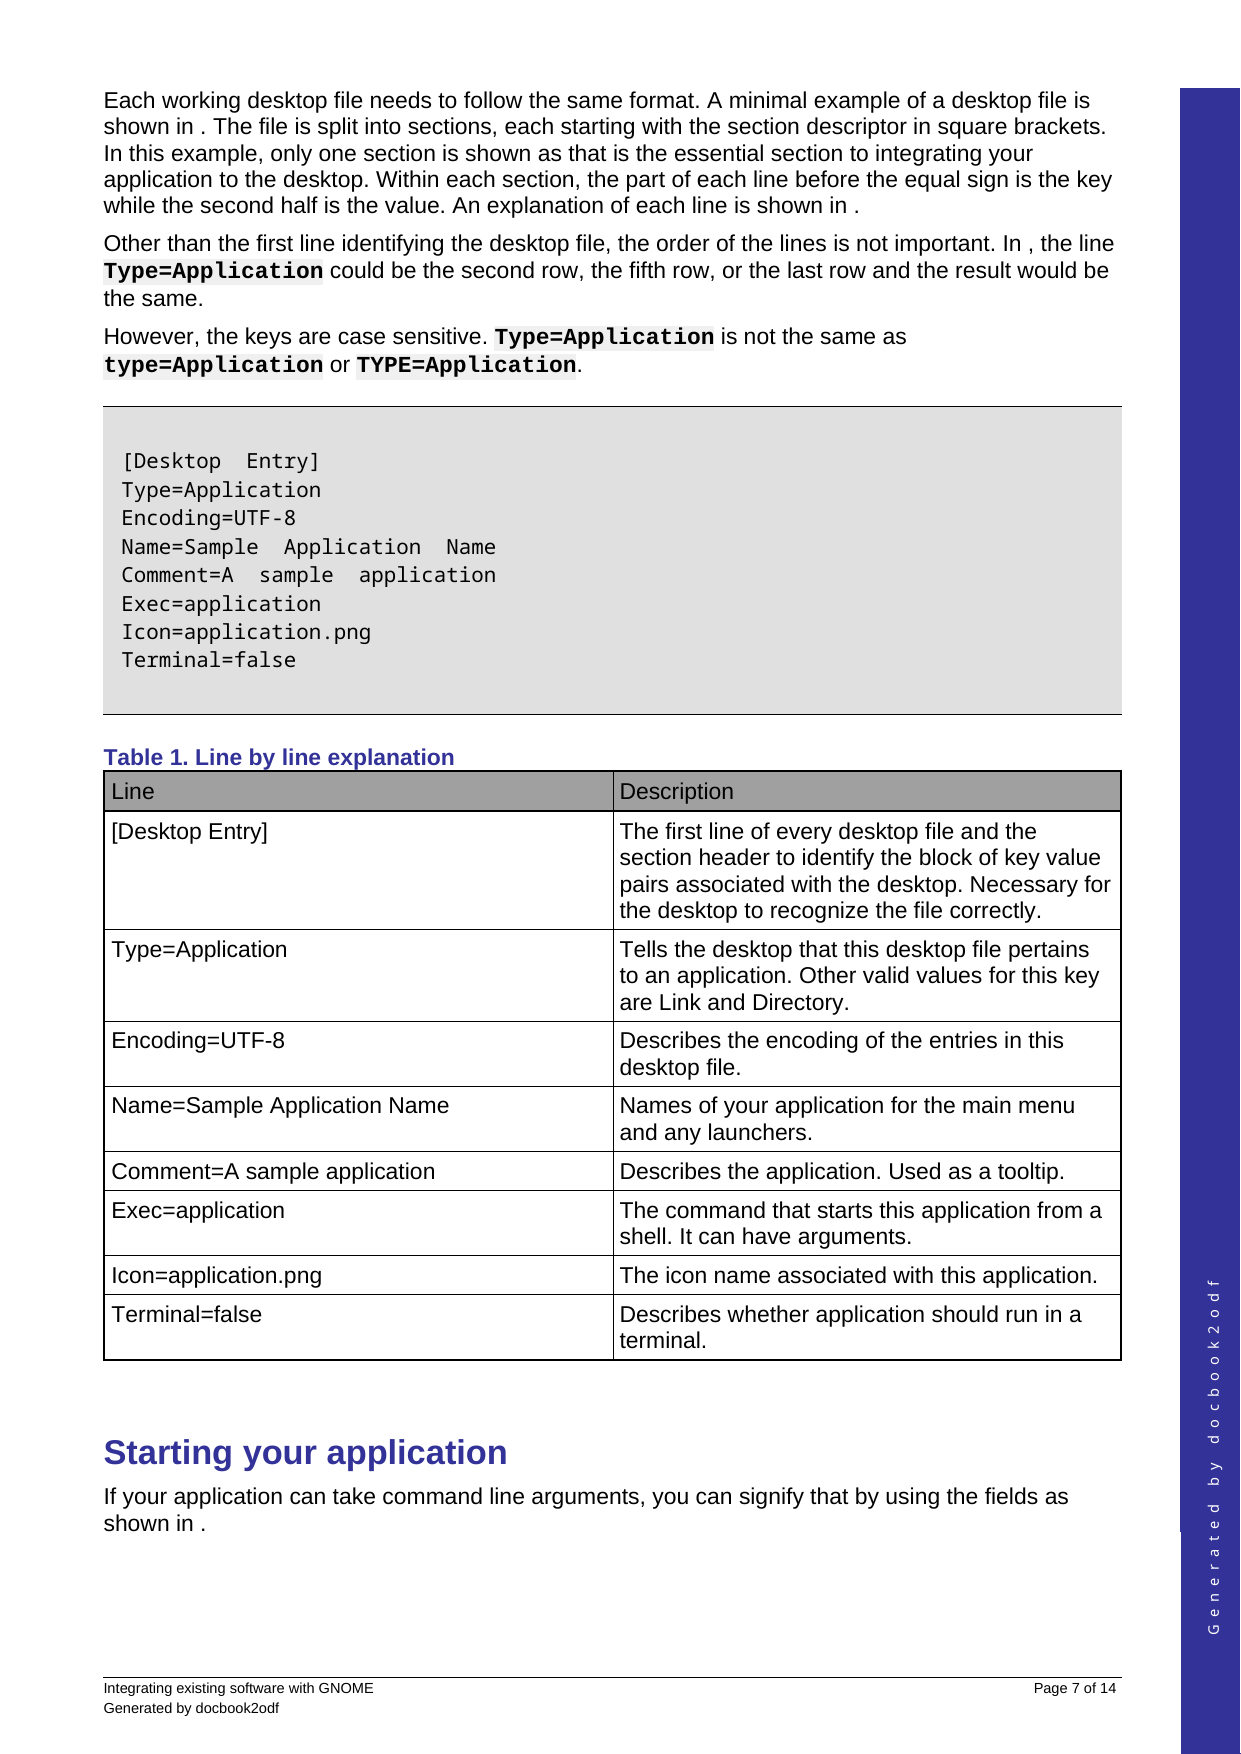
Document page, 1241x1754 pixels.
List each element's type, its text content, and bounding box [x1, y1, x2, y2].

text Exec=application [103, 589, 1122, 617]
table_cell Describes the encoding of the entries in this desktop file. [614, 1022, 1120, 1086]
subtitle Table 1. Line by line explanation [103, 744, 1122, 770]
text If your application can take command line arguments, you can signify that by using the fields as shown in . [103, 1483, 1122, 1536]
table_cell The command that starts this application from a shell. It can have arguments. [614, 1191, 1120, 1255]
table_header Line [105, 772, 613, 810]
table_cell [Desktop Entry] [105, 812, 613, 929]
table_cell Describes whether application should run in a terminal. [614, 1295, 1120, 1359]
text Name=Sample Application Name [103, 532, 1122, 560]
text Other than the first line identifying the desktop file, the order of the lines is not important. In , the line Type=Application could be the second row, the fifth row, or the last row and the result would be the same. [103, 230, 1122, 311]
table_cell The first line of every desktop file and the section header to identify the block of key value pairs associated with the desktop. Necessary for the desktop to recognize the file correctly. [614, 812, 1120, 929]
table_cell Describes the application. Used as a tooltip. [614, 1152, 1120, 1190]
subtitle Starting your application [103, 1432, 1122, 1472]
table_cell Type=Application [105, 930, 613, 1021]
table_cell Names of your application for the main menu and any launchers. [614, 1087, 1120, 1151]
table_cell Comment=A sample application [105, 1152, 613, 1190]
text Comment=A sample application [103, 560, 1122, 589]
table_cell Tells the desktop that this desktop file pertains to an application. Other valid values for this key are Link and Directory. [614, 930, 1120, 1021]
table_cell Terminal=false [105, 1295, 613, 1359]
text Type=Application [103, 475, 1122, 503]
table_cell The icon name associated with this application. [614, 1256, 1120, 1294]
text [Desktop Entry] [103, 446, 1122, 475]
text Terminal=false [103, 646, 1122, 662]
text Each working desktop file needs to follow the same format. A minimal example of a desktop file is shown in . The file is split into sections, each starting with the section descriptor in square brackets. In this example, only one section is shown as that is the essential section to integrating your application to the desktop. Within each section, the part of each line before the equal sign is the key while the second half is the value. An explanation of each line is shown in . [103, 87, 1122, 218]
table_cell Icon=application.png [105, 1256, 613, 1294]
table_header Description [614, 772, 1120, 810]
table_cell Name=Sample Application Name [105, 1087, 613, 1151]
text Encoding=UTF-8 [103, 503, 1122, 532]
table_cell Encoding=UTF-8 [105, 1022, 613, 1086]
table_cell Exec=application [105, 1191, 613, 1255]
text However, the keys are case sensitive. Type=Application is not the same as type=Application or TYPE=Application. [103, 323, 1122, 380]
text Icon=application.png [103, 617, 1122, 646]
